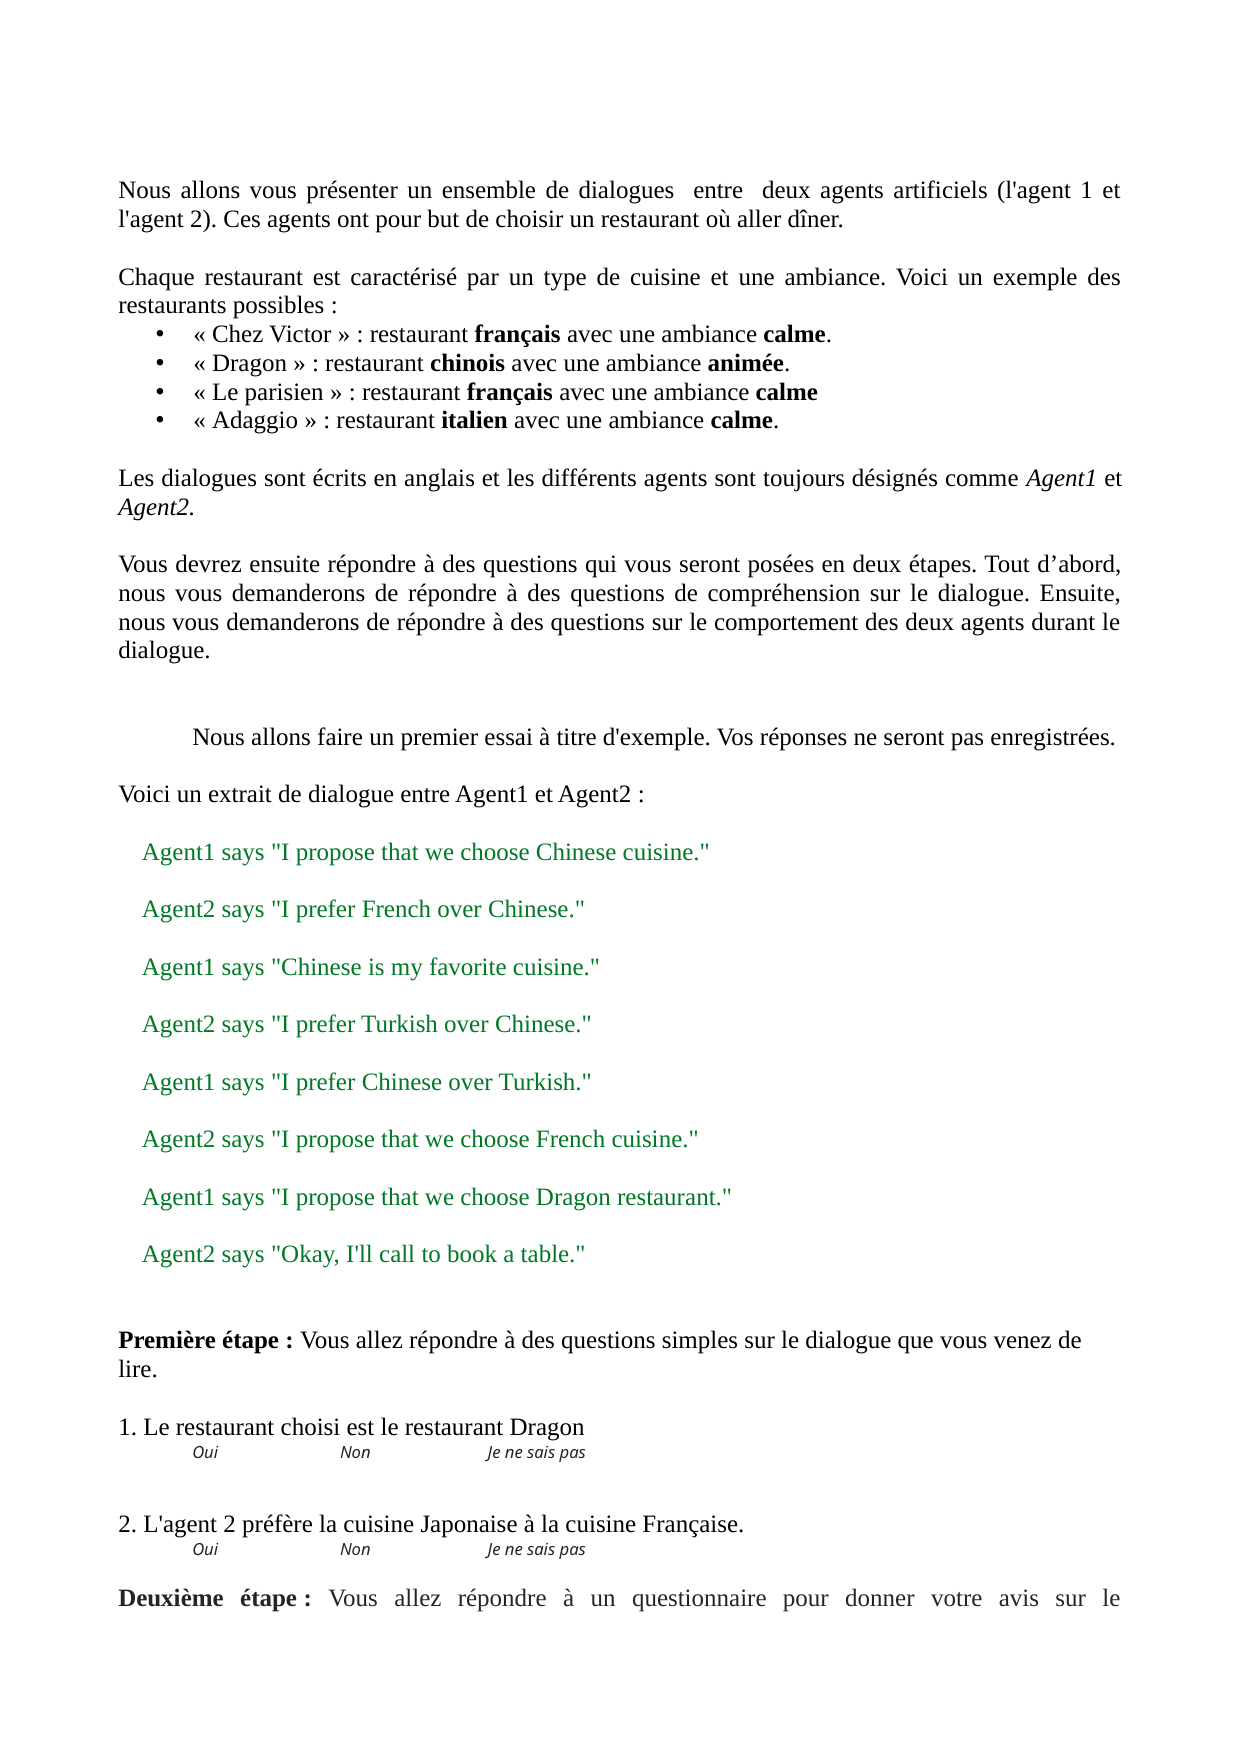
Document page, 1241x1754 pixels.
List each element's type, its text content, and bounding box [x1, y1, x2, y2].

text Deuxième étape : Vous allez répondre à un questionnaire pour donner votre avis sur le [118, 1583, 1122, 1612]
text Chaque restaurant est caractérisé par un type de cuisine et une ambiance. Voici un exemple des restaurants possibles : [118, 262, 1122, 319]
text Nous allons vous présenter un ensemble de dialogues entre deux agents artificiels (l'agent 1 et l'agent 2). Ces agents ont pour but de choisir un restaurant où aller dîner. [118, 176, 1122, 233]
text Agent1 says "I propose that we choose Dragon restaurant." [118, 1182, 1122, 1211]
list « Dragon » : restaurant chinois avec une ambiance animée. [156, 348, 1122, 377]
list « Le parisien » : restaurant français avec une ambiance calme [156, 377, 1122, 406]
text Agent2 says "Okay, I'll call to book a table." [118, 1239, 1122, 1268]
text Agent2 says "I prefer French over Chinese." [118, 894, 1122, 923]
text Nous allons faire un premier essai à titre d'exemple. Vos réponses ne seront pas enregistrées. [118, 722, 1122, 751]
text Agent1 says "I propose that we choose Chinese cuisine." [118, 837, 1122, 866]
list « Chez Victor » : restaurant français avec une ambiance calme. [156, 319, 1122, 348]
text Agent1 says "I prefer Chinese over Turkish." [118, 1067, 1122, 1096]
list « Adaggio » : restaurant italien avec une ambiance calme. [156, 406, 1122, 434]
text Les dialogues sont écrits en anglais et les différents agents sont toujours désignés comme Agent1 et Agent2. [118, 463, 1122, 521]
text Oui Non Je ne sais pas [118, 1537, 1122, 1560]
text Oui Non Je ne sais pas [118, 1441, 1122, 1463]
text Agent2 says "I propose that we choose French cuisine." [118, 1124, 1122, 1153]
text Vous devrez ensuite répondre à des questions qui vous seront posées en deux étapes. Tout d’abord, nous vous demanderons de répondre à des questions de compréhension sur le dialogue. Ensuite, nous vous demanderons de répondre à des questions sur le comportement des deux agents durant le dialogue. [118, 549, 1122, 664]
text Voici un extrait de dialogue entre Agent1 et Agent2 : [118, 779, 1122, 808]
text Agent1 says "Chinese is my favorite cuisine." [118, 952, 1122, 981]
text Agent2 says "I prefer Turkish over Chinese." [118, 1009, 1122, 1038]
text Première étape : Vous allez répondre à des questions simples sur le dialogue que vous venez de lire. [118, 1326, 1122, 1383]
text 1. Le restaurant choisi est le restaurant Dragon [118, 1412, 1122, 1441]
text 2. L'agent 2 préfère la cuisine Japonaise à la cuisine Française. [118, 1509, 1122, 1537]
